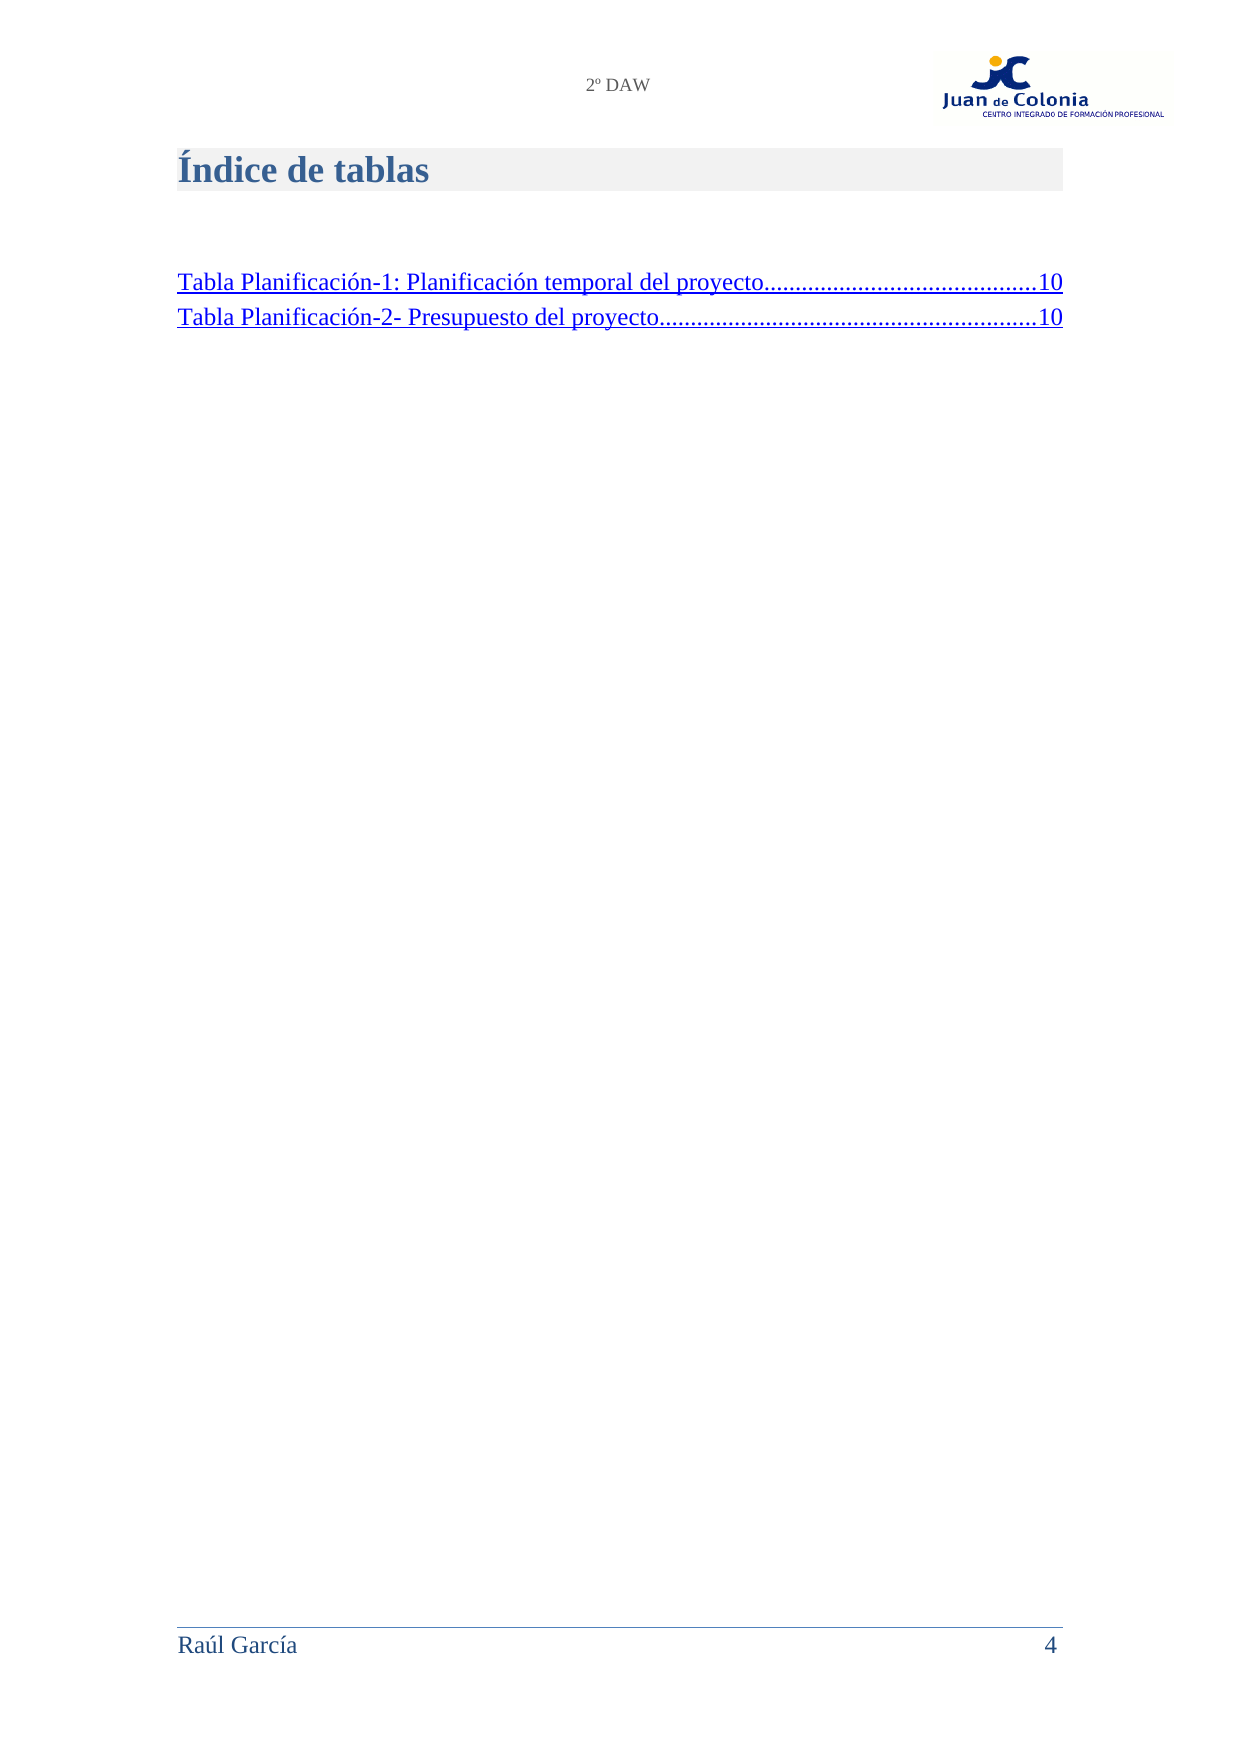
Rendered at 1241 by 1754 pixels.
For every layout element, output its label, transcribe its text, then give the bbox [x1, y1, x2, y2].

text Tabla Planificación‑1: Planificación temporal del proyecto 10 [177, 267, 1063, 292]
subtitle Índice de tablas [177, 148, 1063, 191]
picture [933, 51, 1175, 126]
text Tabla Planificación‑2- Presupuesto del proyecto 10 [177, 302, 1063, 327]
